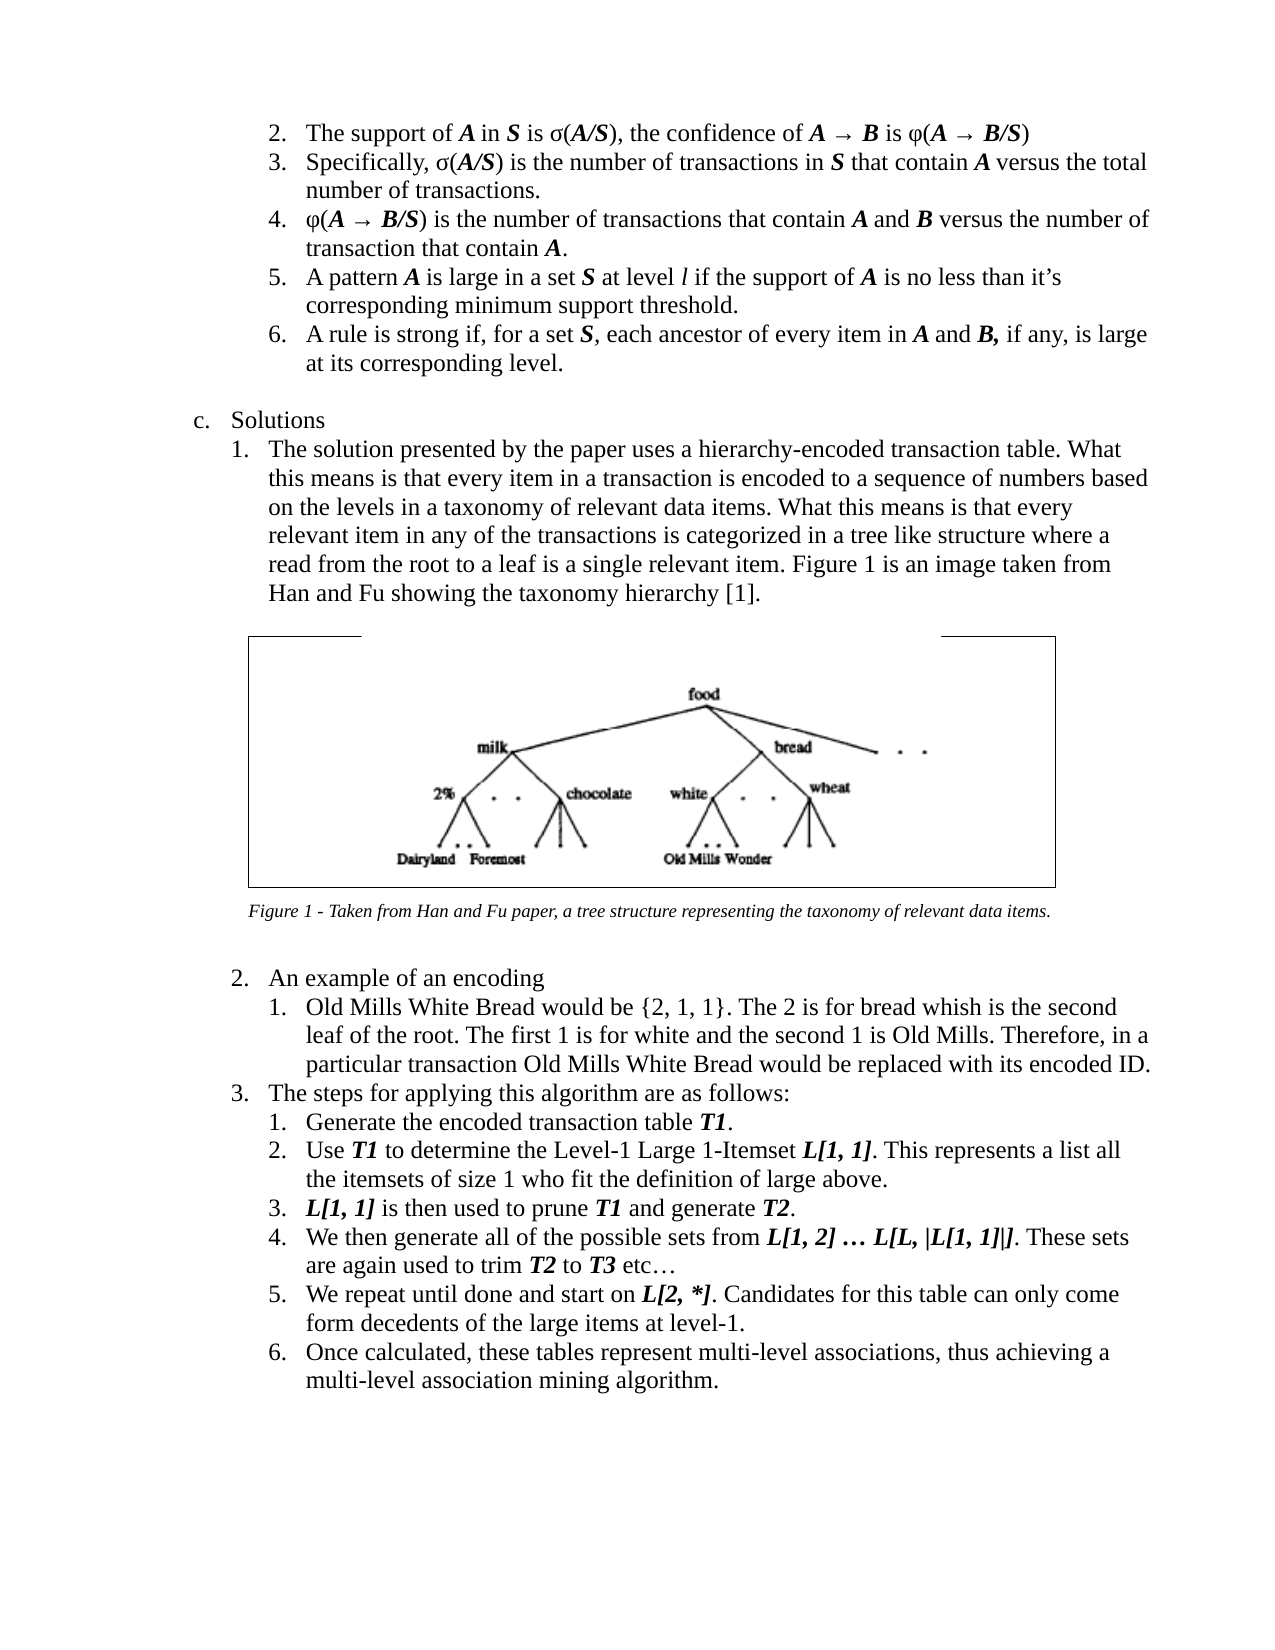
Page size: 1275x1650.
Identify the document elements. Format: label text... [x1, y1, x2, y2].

list A pattern A is large in a set S at level l if the support of A is no less than it’s corresponding minimum support threshold. [268, 262, 1157, 319]
text Figure 1 - Taken from Han and Fu paper, a tree structure representing the taxonomy of relevant data items. [192, 900, 1157, 922]
list L[1, 1] is then used to prune T1 and generate T2. [268, 1193, 1157, 1222]
list An example of an encoding [231, 963, 1157, 992]
list We repeat until done and start on L[2, *]. Candidates for this table can only come form decedents of the large items at level-1. [268, 1279, 1157, 1337]
list A rule is strong if, for a set S, each ancestor of every item in A and B, if any, is large at its corresponding level. [268, 319, 1157, 406]
list The steps for applying this algorithm are as follows: [231, 1078, 1157, 1107]
table_header [249, 637, 1055, 887]
list The solution presented by the paper uses a hierarchy-encoded transaction table. What this means is that every item in a transaction is encoded to a sequence of numbers based on the levels in a taxonomy of relevant data items. What this means is that every relevant item in any of the transactions is categorized in a tree like structure where a read from the root to a leaf is a single relevant item. Figure 1 is an image taken from Han and Fu showing the taxonomy hierarchy [1]. [231, 434, 1157, 636]
list We then generate all of the possible sets from L[1, 2] … L[L, |L[1, 1]|]. These sets are again used to trim T2 to T3 etc… [268, 1222, 1157, 1279]
list Once calculated, these tables represent multi-level associations, thus achieving a multi-level association mining algorithm. [268, 1337, 1157, 1394]
list Old Mills White Bread would be {2, 1, 1}. The 2 is for bread whish is the second leaf of the root. The first 1 is for white and the second 1 is Old Mills. Therefore, in a particular transaction Old Mills White Bread would be replaced with its encoded ID. [268, 992, 1157, 1078]
list Generate the encoded transaction table T1. [268, 1107, 1157, 1136]
list Solutions [193, 406, 1157, 434]
picture [361, 636, 942, 882]
list φ(A → B/S) is the number of transactions that contain A and B versus the number of transaction that contain A. [268, 204, 1157, 262]
list Use T1 to determine the Level-1 Large 1-Itemset L[1, 1]. This represents a list all the itemsets of size 1 who fit the definition of large above. [268, 1136, 1157, 1193]
list The support of A in S is σ(A/S), the confidence of A → B is φ(A → B/S) [268, 118, 1157, 147]
list Specifically, σ(A/S) is the number of transactions in S that contain A versus the total number of transactions. [268, 147, 1157, 204]
